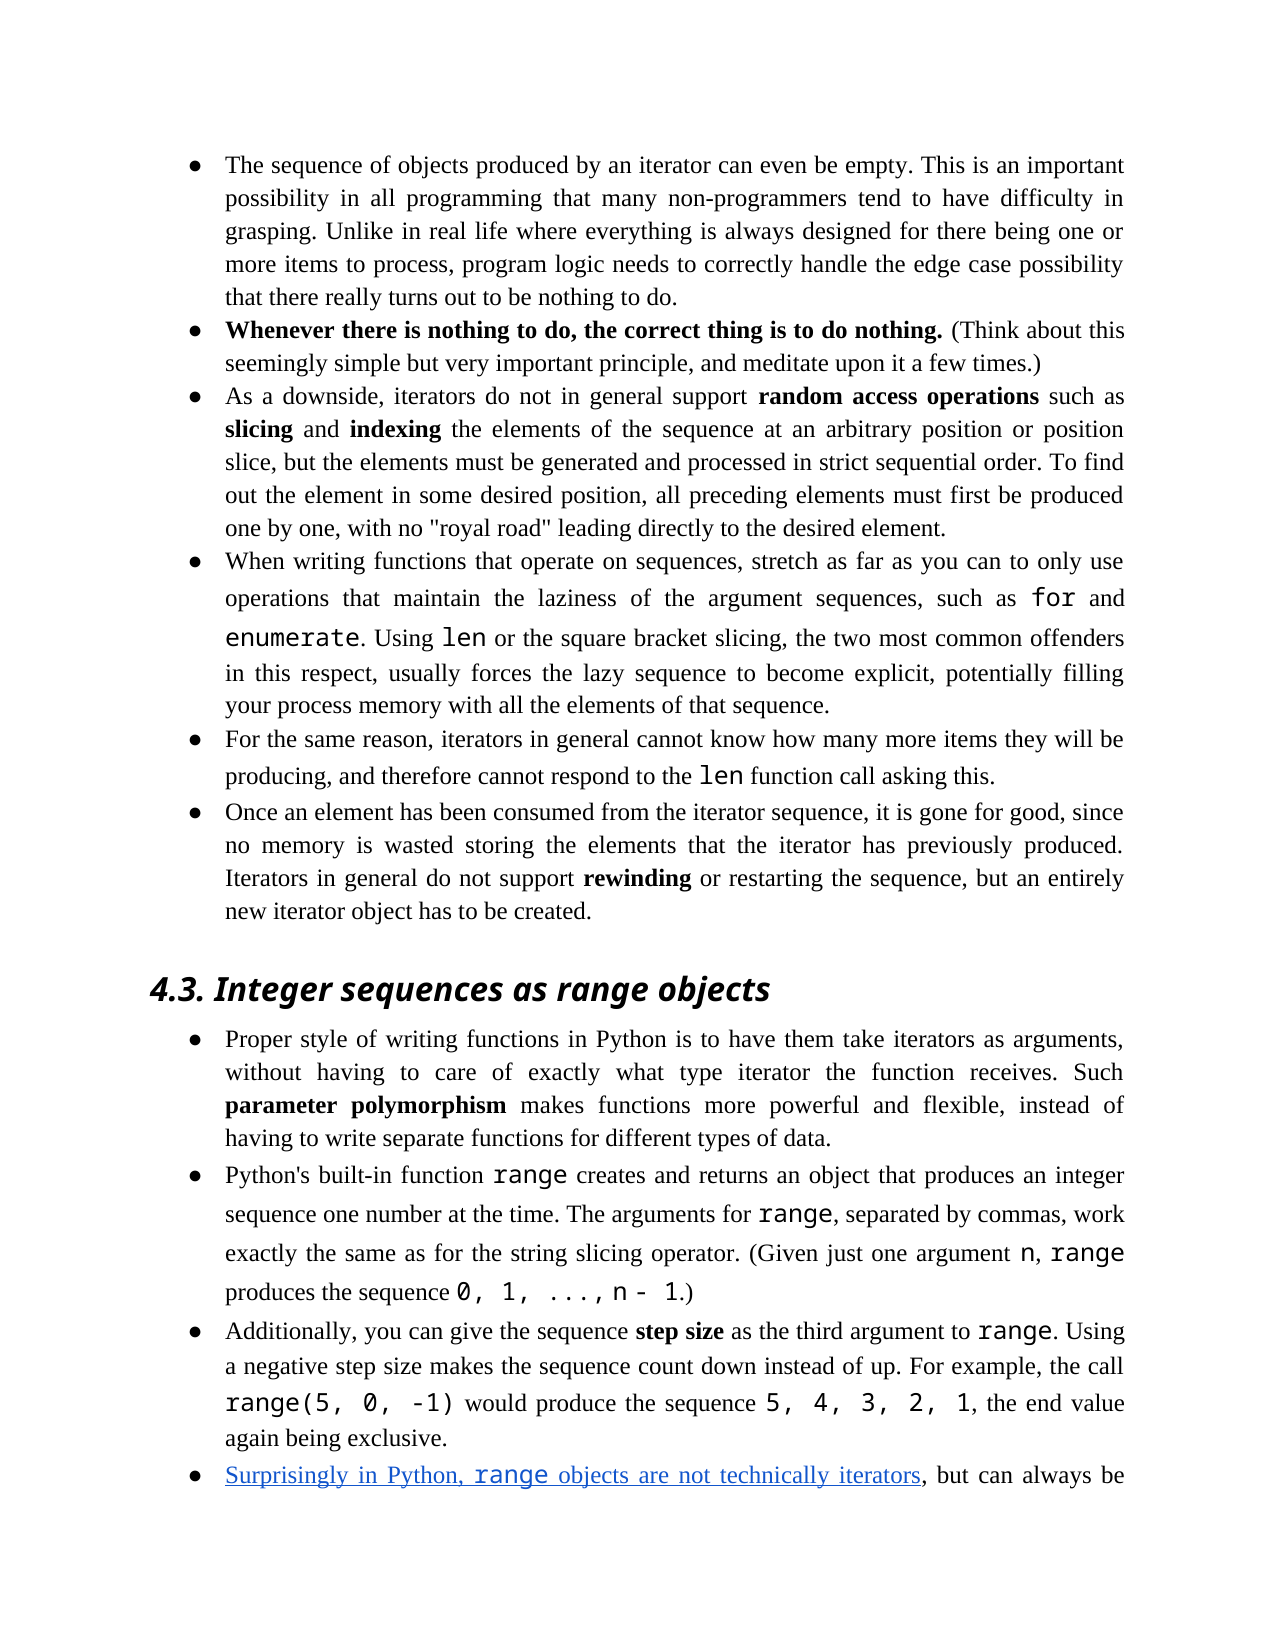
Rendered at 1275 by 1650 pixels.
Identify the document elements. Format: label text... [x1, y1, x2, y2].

list Once an element has been consumed from the iterator sequence, it is gone for good, since no memory is wasted storing the elements that the iterator has previously produced. Iterators in general do not support rewinding or restarting the sequence, but an entirely new iterator object has to be created. [187, 797, 1125, 924]
list Surprisingly in Python, range objects are not technically iterators, but can always be [187, 1456, 1125, 1491]
subtitle 4.3. Integer sequences as range objects [150, 966, 1125, 1012]
list Python's built-in function range creates and returns an object that produces an integer sequence one number at the time. The arguments for range, separated by commas, work exactly the same as for the string slicing operator. (Given just one argument n, range produces the sequence 0, 1, ..., n - 1.) [187, 1156, 1125, 1308]
list The sequence of objects produced by an iterator can even be empty. This is an important possibility in all programming that many non-programmers tend to have difficulty in grasping. Unlike in real life where everything is always designed for there being one or more items to process, program logic needs to correctly handle the edge case possibility that there really turns out to be nothing to do. [187, 150, 1125, 311]
list As a downside, iterators do not in general support random access operations such as slicing and indexing the elements of the sequence at an arbitrary position or position slice, but the elements must be generated and processed in strict sequential order. To find out the element in some desired position, all preceding elements must first be produced one by one, with no "royal road" leading directly to the desired element. [187, 381, 1125, 542]
list For the same reason, iterators in general cannot know how many more items they will be producing, and therefore cannot respond to the len function call asking this. [187, 724, 1125, 792]
list Proper style of writing functions in Python is to have them take iterators as arguments, without having to care of exactly what type iterator the function receives. Such parameter polymorphism makes functions more powerful and flexible, instead of having to write separate functions for different types of data. [187, 1024, 1125, 1152]
list Whenever there is nothing to do, the correct thing is to do nothing. (Think about this seemingly simple but very important principle, and meditate upon it a few times.) [187, 315, 1125, 377]
list When writing functions that operate on sequences, stretch as far as you can to only use operations that maintain the laziness of the argument sequences, such as for and enumerate. Using len or the square bracket slicing, the two most common offenders in this respect, usually forces the lazy sequence to become explicit, potentially filling your process memory with all the elements of that sequence. [187, 546, 1125, 719]
list Additionally, you can give the sequence step size as the third argument to range. Using a negative step size makes the sequence count down instead of up. For example, the call range(5, 0, -1) would produce the sequence 5, 4, 3, 2, 1, the end value again being exclusive. [187, 1313, 1125, 1452]
